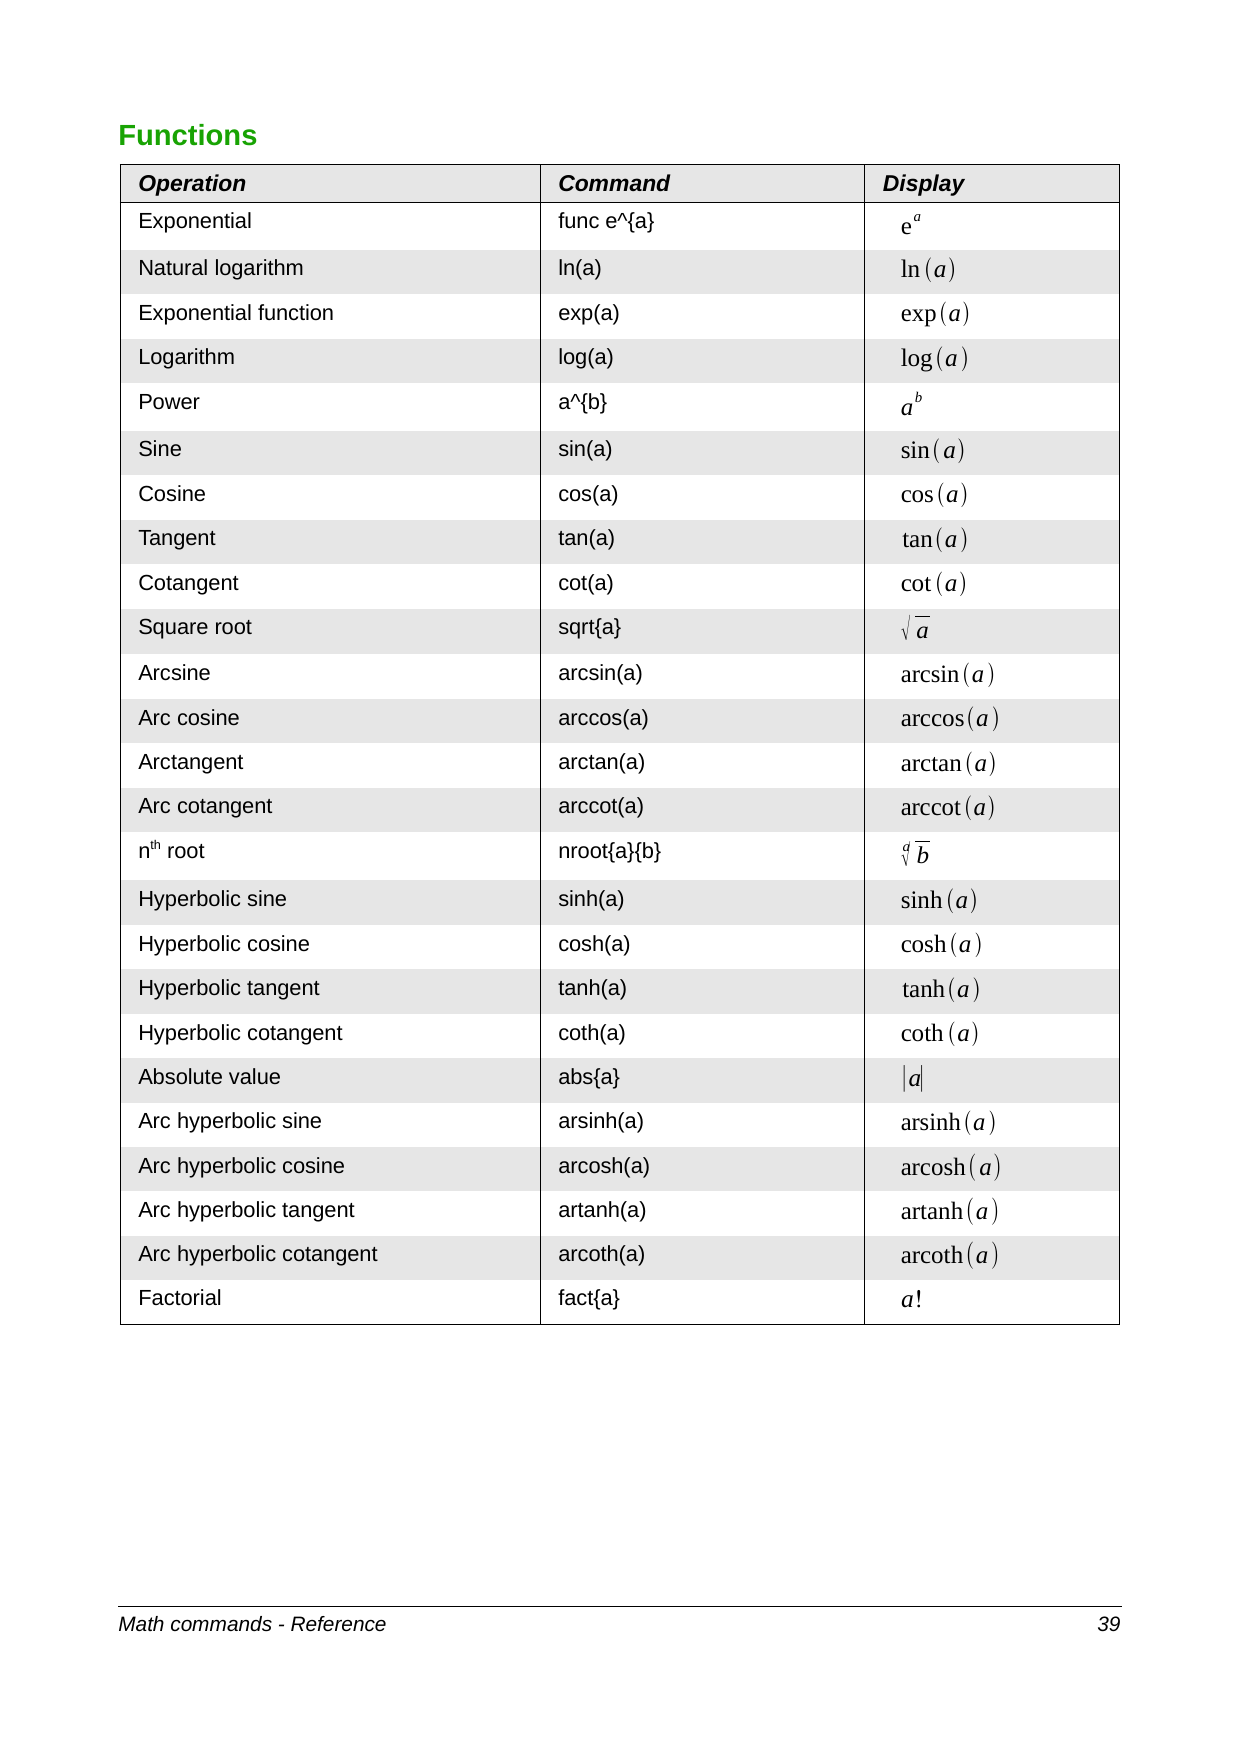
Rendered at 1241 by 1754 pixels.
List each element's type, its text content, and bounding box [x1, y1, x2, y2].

table_cell exp(a) [541, 294, 864, 339]
table_cell Exponential function [121, 294, 540, 339]
table_cell Tangent [121, 520, 540, 564]
table_cell sqrt{a} [541, 609, 864, 654]
table_cell nroot{a}{b} [541, 832, 864, 880]
table_cell Logarithm [121, 339, 540, 383]
table_cell [865, 1014, 1119, 1058]
table_cell [865, 294, 1119, 339]
table_cell ln(a) [541, 250, 864, 294]
table_cell Arc hyperbolic sine [121, 1103, 540, 1147]
table_header Operation [121, 165, 540, 202]
table_cell [865, 383, 1119, 431]
table_cell arccos(a) [541, 699, 864, 743]
table_cell Square root [121, 609, 540, 654]
table_cell arsinh(a) [541, 1103, 864, 1147]
table_cell [865, 564, 1119, 609]
table_cell Natural logarithm [121, 250, 540, 294]
table_cell cosh(a) [541, 925, 864, 969]
table_cell [865, 339, 1119, 383]
table_cell Arc hyperbolic cosine [121, 1147, 540, 1191]
table_cell arcosh(a) [541, 1147, 864, 1191]
table_cell [865, 743, 1119, 788]
table_cell [865, 1058, 1119, 1103]
table_cell abs{a} [541, 1058, 864, 1103]
table_cell sin(a) [541, 431, 864, 475]
table_cell [865, 431, 1119, 475]
table_cell nth root [121, 832, 540, 880]
table_cell Cotangent [121, 564, 540, 609]
table_cell Power [121, 383, 540, 431]
table_cell Factorial [121, 1280, 540, 1324]
table_cell arcoth(a) [541, 1236, 864, 1280]
table_cell Absolute value [121, 1058, 540, 1103]
table_cell tanh(a) [541, 969, 864, 1014]
table_cell [865, 925, 1119, 969]
table_cell Arcsine [121, 654, 540, 699]
table_cell Exponential [121, 203, 540, 250]
table_cell Hyperbolic tangent [121, 969, 540, 1014]
table_cell [865, 969, 1119, 1014]
table_cell [865, 609, 1119, 654]
table_cell log(a) [541, 339, 864, 383]
table_cell a^{b} [541, 383, 864, 431]
table_cell Arc hyperbolic tangent [121, 1191, 540, 1236]
table_cell Arc cotangent [121, 788, 540, 832]
subtitle Functions [118, 118, 1122, 152]
table_cell [865, 475, 1119, 520]
table_cell arcsin(a) [541, 654, 864, 699]
table_cell Arc hyperbolic cotangent [121, 1236, 540, 1280]
table_cell cot(a) [541, 564, 864, 609]
table_cell [865, 1103, 1119, 1147]
table_cell tan(a) [541, 520, 864, 564]
table_cell [865, 788, 1119, 832]
table_header Display [865, 165, 1119, 202]
table_cell Hyperbolic cotangent [121, 1014, 540, 1058]
table_cell arctan(a) [541, 743, 864, 788]
table_cell [865, 1147, 1119, 1191]
table_cell [865, 1280, 1119, 1324]
table_cell coth(a) [541, 1014, 864, 1058]
table_header Command [541, 165, 864, 202]
table_cell fact{a} [541, 1280, 864, 1324]
table_cell [865, 654, 1119, 699]
table_cell sinh(a) [541, 880, 864, 925]
table_cell artanh(a) [541, 1191, 864, 1236]
table_cell [865, 699, 1119, 743]
table_cell [865, 203, 1119, 250]
table_cell [865, 1191, 1119, 1236]
table_cell [865, 832, 1119, 880]
table_cell Sine [121, 431, 540, 475]
table_cell [865, 520, 1119, 564]
table_cell Cosine [121, 475, 540, 520]
table_cell [865, 880, 1119, 925]
table_cell [865, 250, 1119, 294]
table_cell [865, 1236, 1119, 1280]
table_cell Hyperbolic cosine [121, 925, 540, 969]
table_cell Hyperbolic sine [121, 880, 540, 925]
table_cell Arc cosine [121, 699, 540, 743]
table_cell func e^{a} [541, 203, 864, 250]
table_cell cos(a) [541, 475, 864, 520]
table_cell Arctangent [121, 743, 540, 788]
table_cell arccot(a) [541, 788, 864, 832]
